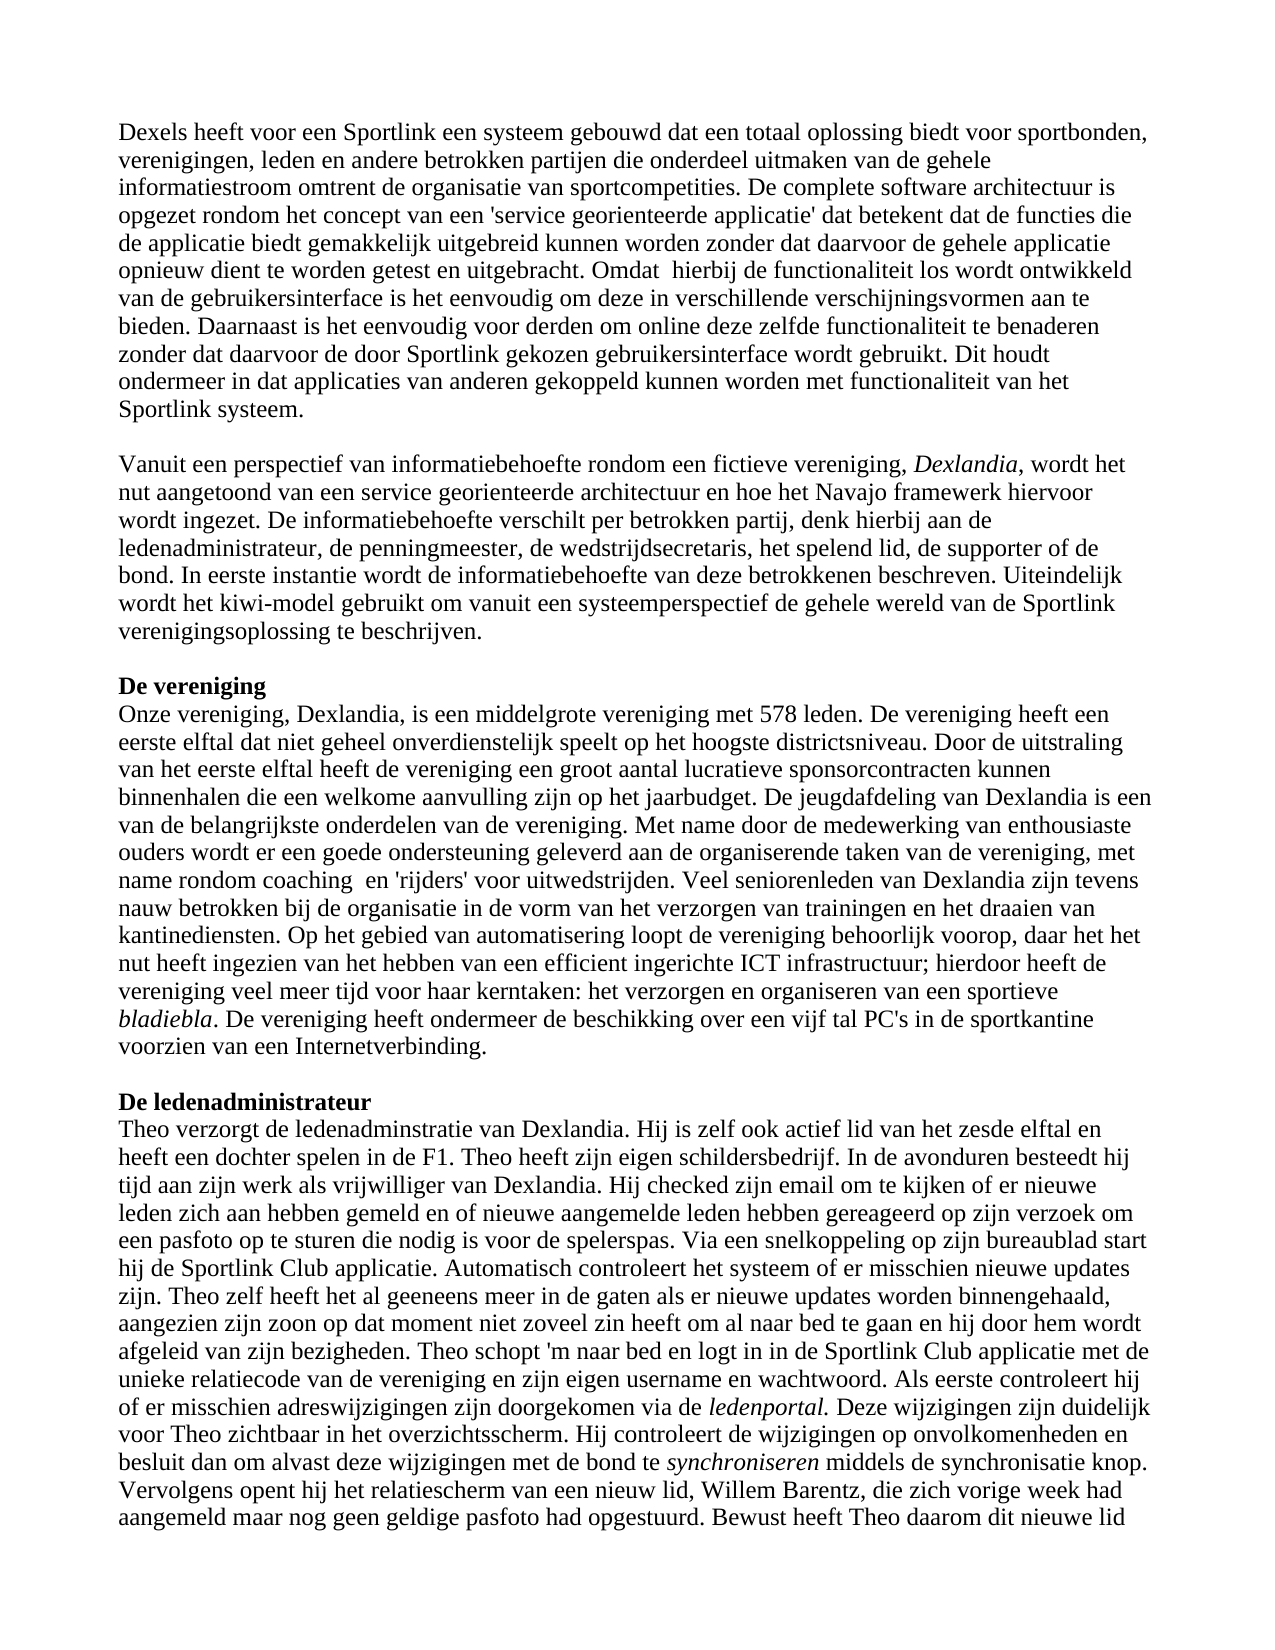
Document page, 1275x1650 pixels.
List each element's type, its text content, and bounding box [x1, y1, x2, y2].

text De vereniging [118, 672, 1157, 700]
text Theo verzorgt de ledenadminstratie van Dexlandia. Hij is zelf ook actief lid van het zesde elftal en heeft een dochter spelen in de F1. Theo heeft zijn eigen schildersbedrijf. In de avonduren besteedt hij tijd aan zijn werk als vrijwilliger van Dexlandia. Hij checked zijn email om te kijken of er nieuwe leden zich aan hebben gemeld en of nieuwe aangemelde leden hebben gereageerd op zijn verzoek om een pasfoto op te sturen die nodig is voor de spelerspas. Via een snelkoppeling op zijn bureaublad start hij de Sportlink Club applicatie. Automatisch controleert het systeem of er misschien nieuwe updates zijn. Theo zelf heeft het al geeneens meer in de gaten als er nieuwe updates worden binnengehaald, aangezien zijn zoon op dat moment niet zoveel zin heeft om al naar bed te gaan en hij door hem wordt afgeleid van zijn bezigheden. Theo schopt 'm naar bed en logt in in de Sportlink Club applicatie met de unieke relatiecode van de vereniging en zijn eigen username en wachtwoord. Als eerste controleert hij of er misschien adreswijzigingen zijn doorgekomen via de ledenportal. Deze wijzigingen zijn duidelijk voor Theo zichtbaar in het overzichtsscherm. Hij controleert de wijzigingen op onvolkomenheden en besluit dan om alvast deze wijzigingen met de bond te synchroniseren middels de synchronisatie knop. Vervolgens opent hij het relatiescherm van een nieuw lid, Willem Barentz, die zich vorige week had aangemeld maar nog geen geldige pasfoto had opgestuurd. Bewust heeft Theo daarom dit nieuwe lid [118, 1116, 1157, 1531]
text Onze vereniging, Dexlandia, is een middelgrote vereniging met 578 leden. De vereniging heeft een eerste elftal dat niet geheel onverdienstelijk speelt op het hoogste districtsniveau. Door de uitstraling van het eerste elftal heeft de vereniging een groot aantal lucratieve sponsorcontracten kunnen binnenhalen die een welkome aanvulling zijn op het jaarbudget. De jeugdafdeling van Dexlandia is een van de belangrijkste onderdelen van de vereniging. Met name door de medewerking van enthousiaste ouders wordt er een goede ondersteuning geleverd aan de organiserende taken van de vereniging, met name rondom coaching en 'rijders' voor uitwedstrijden. Veel seniorenleden van Dexlandia zijn tevens nauw betrokken bij de organisatie in de vorm van het verzorgen van trainingen en het draaien van kantinediensten. Op het gebied van automatisering loopt de vereniging behoorlijk voorop, daar het het nut heeft ingezien van het hebben van een efficient ingerichte ICT infrastructuur; hierdoor heeft de vereniging veel meer tijd voor haar kerntaken: het verzorgen en organiseren van een sportieve bladiebla. De vereniging heeft ondermeer de beschikking over een vijf tal PC's in de sportkantine voorzien van een Internetverbinding. [118, 700, 1157, 1060]
text Vanuit een perspectief van informatiebehoefte rondom een fictieve vereniging, Dexlandia, wordt het nut aangetoond van een service georienteerde architectuur en hoe het Navajo framewerk hiervoor wordt ingezet. De informatiebehoefte verschilt per betrokken partij, denk hierbij aan de ledenadministrateur, de penningmeester, de wedstrijdsecretaris, het spelend lid, de supporter of de bond. In eerste instantie wordt de informatiebehoefte van deze betrokkenen beschreven. Uiteindelijk wordt het kiwi-model gebruikt om vanuit een systeemperspectief de gehele wereld van de Sportlink verenigingsoplossing te beschrijven. [118, 451, 1157, 644]
text Dexels heeft voor een Sportlink een systeem gebouwd dat een totaal oplossing biedt voor sportbonden, verenigingen, leden en andere betrokken partijen die onderdeel uitmaken van de gehele informatiestroom omtrent de organisatie van sportcompetities. De complete software architectuur is opgezet rondom het concept van een 'service georienteerde applicatie' dat betekent dat de functies die de applicatie biedt gemakkelijk uitgebreid kunnen worden zonder dat daarvoor de gehele applicatie opnieuw dient te worden getest en uitgebracht. Omdat hierbij de functionaliteit los wordt ontwikkeld van de gebruikersinterface is het eenvoudig om deze in verschillende verschijningsvormen aan te bieden. Daarnaast is het eenvoudig voor derden om online deze zelfde functionaliteit te benaderen zonder dat daarvoor de door Sportlink gekozen gebruikersinterface wordt gebruikt. Dit houdt ondermeer in dat applicaties van anderen gekoppeld kunnen worden met functionaliteit van het Sportlink systeem. [118, 118, 1157, 423]
text De ledenadministrateur [118, 1088, 1157, 1116]
